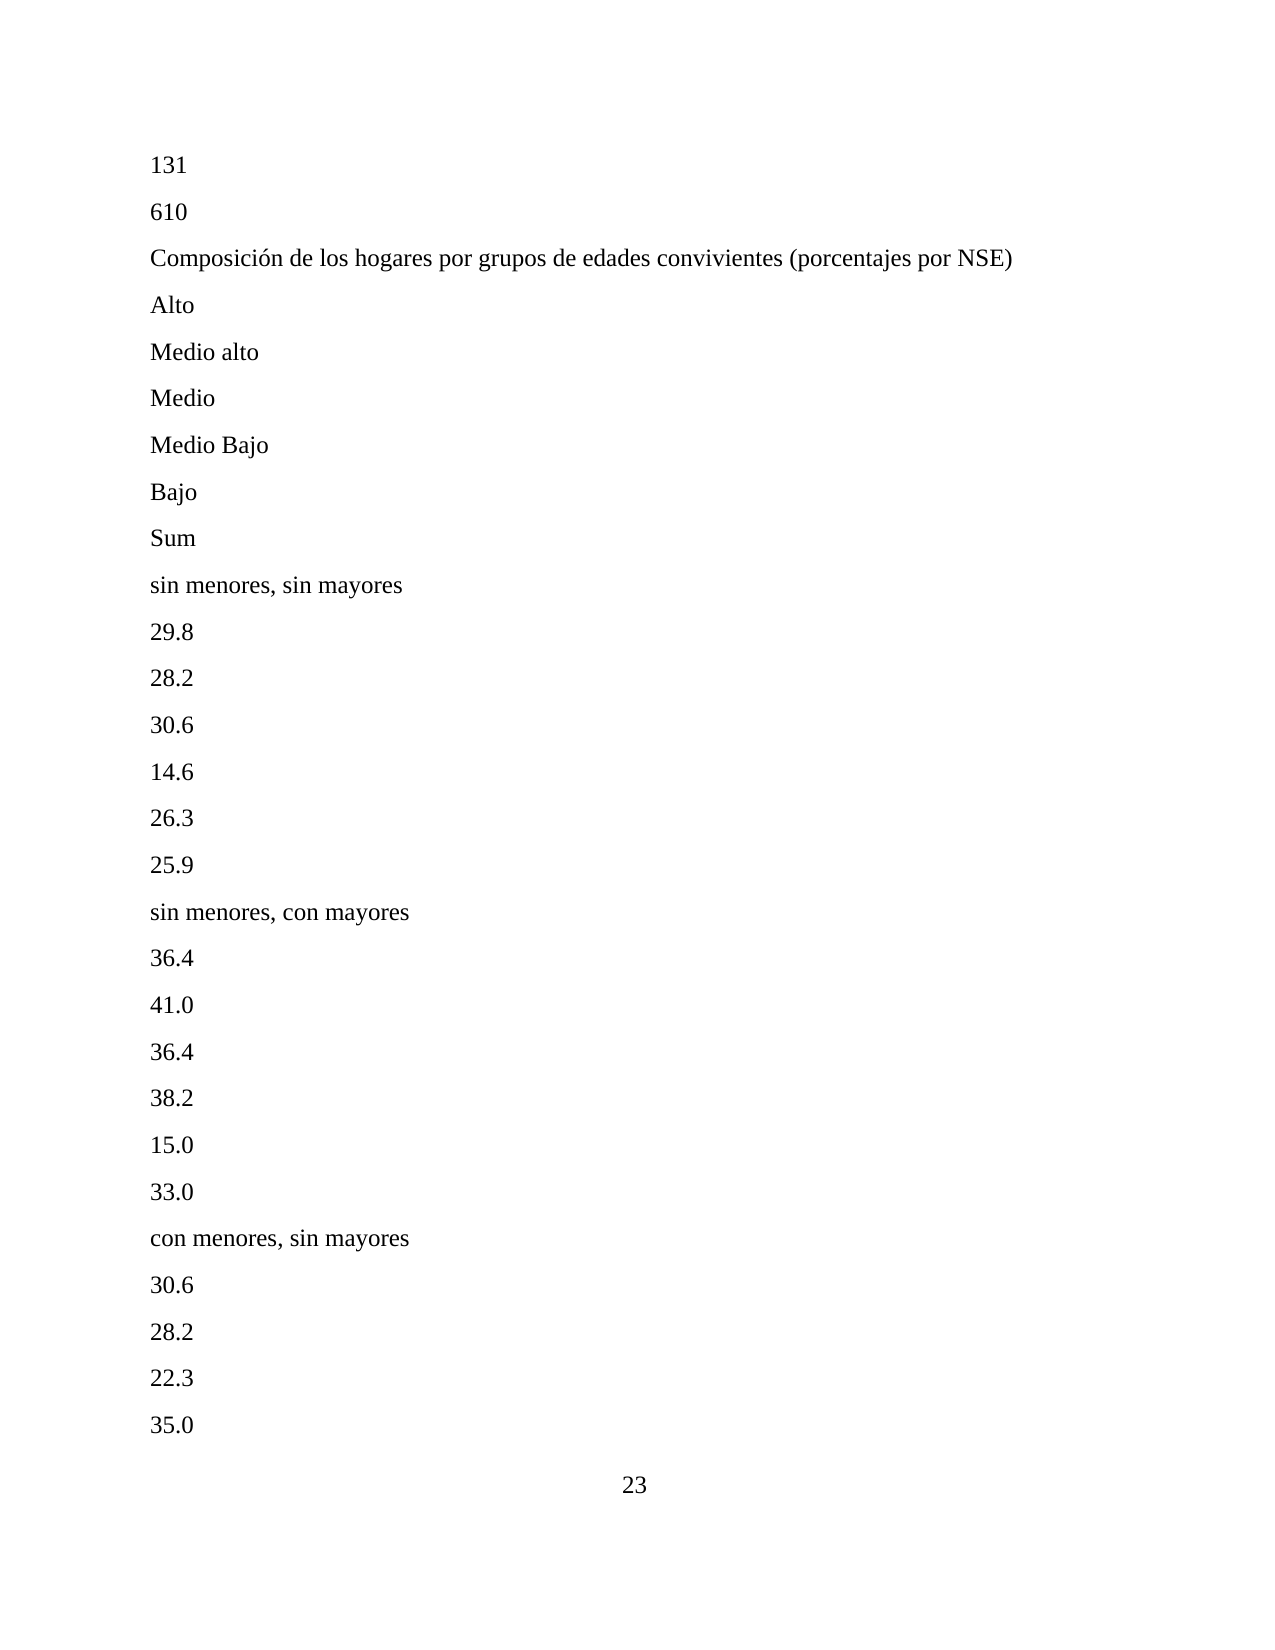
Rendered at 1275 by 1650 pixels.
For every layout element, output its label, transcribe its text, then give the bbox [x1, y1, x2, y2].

text con menores, sin mayores [150, 1223, 1125, 1252]
text 15.0 [150, 1130, 1125, 1159]
text 28.2 [150, 1317, 1125, 1345]
text 38.2 [150, 1083, 1125, 1112]
text Alto [150, 290, 1125, 319]
text 14.6 [150, 757, 1125, 785]
text 30.6 [150, 710, 1125, 739]
text sin menores, sin mayores [150, 570, 1125, 599]
text sin menores, con mayores [150, 897, 1125, 925]
text Medio Bajo [150, 430, 1125, 459]
text 30.6 [150, 1270, 1125, 1299]
text 36.4 [150, 1037, 1125, 1065]
text 36.4 [150, 943, 1125, 972]
text Medio alto [150, 337, 1125, 365]
text 26.3 [150, 803, 1125, 832]
text 33.0 [150, 1177, 1125, 1205]
text Sum [150, 523, 1125, 552]
text 35.0 [150, 1410, 1125, 1439]
text 25.9 [150, 850, 1125, 879]
text 610 [150, 197, 1125, 225]
text 131 [150, 150, 1125, 179]
text Medio [150, 383, 1125, 412]
text Bajo [150, 477, 1125, 505]
text 29.8 [150, 617, 1125, 645]
text 22.3 [150, 1363, 1125, 1392]
text 41.0 [150, 990, 1125, 1019]
text Composición de los hogares por grupos de edades convivientes (porcentajes por NSE) [150, 243, 1125, 272]
text 28.2 [150, 663, 1125, 692]
